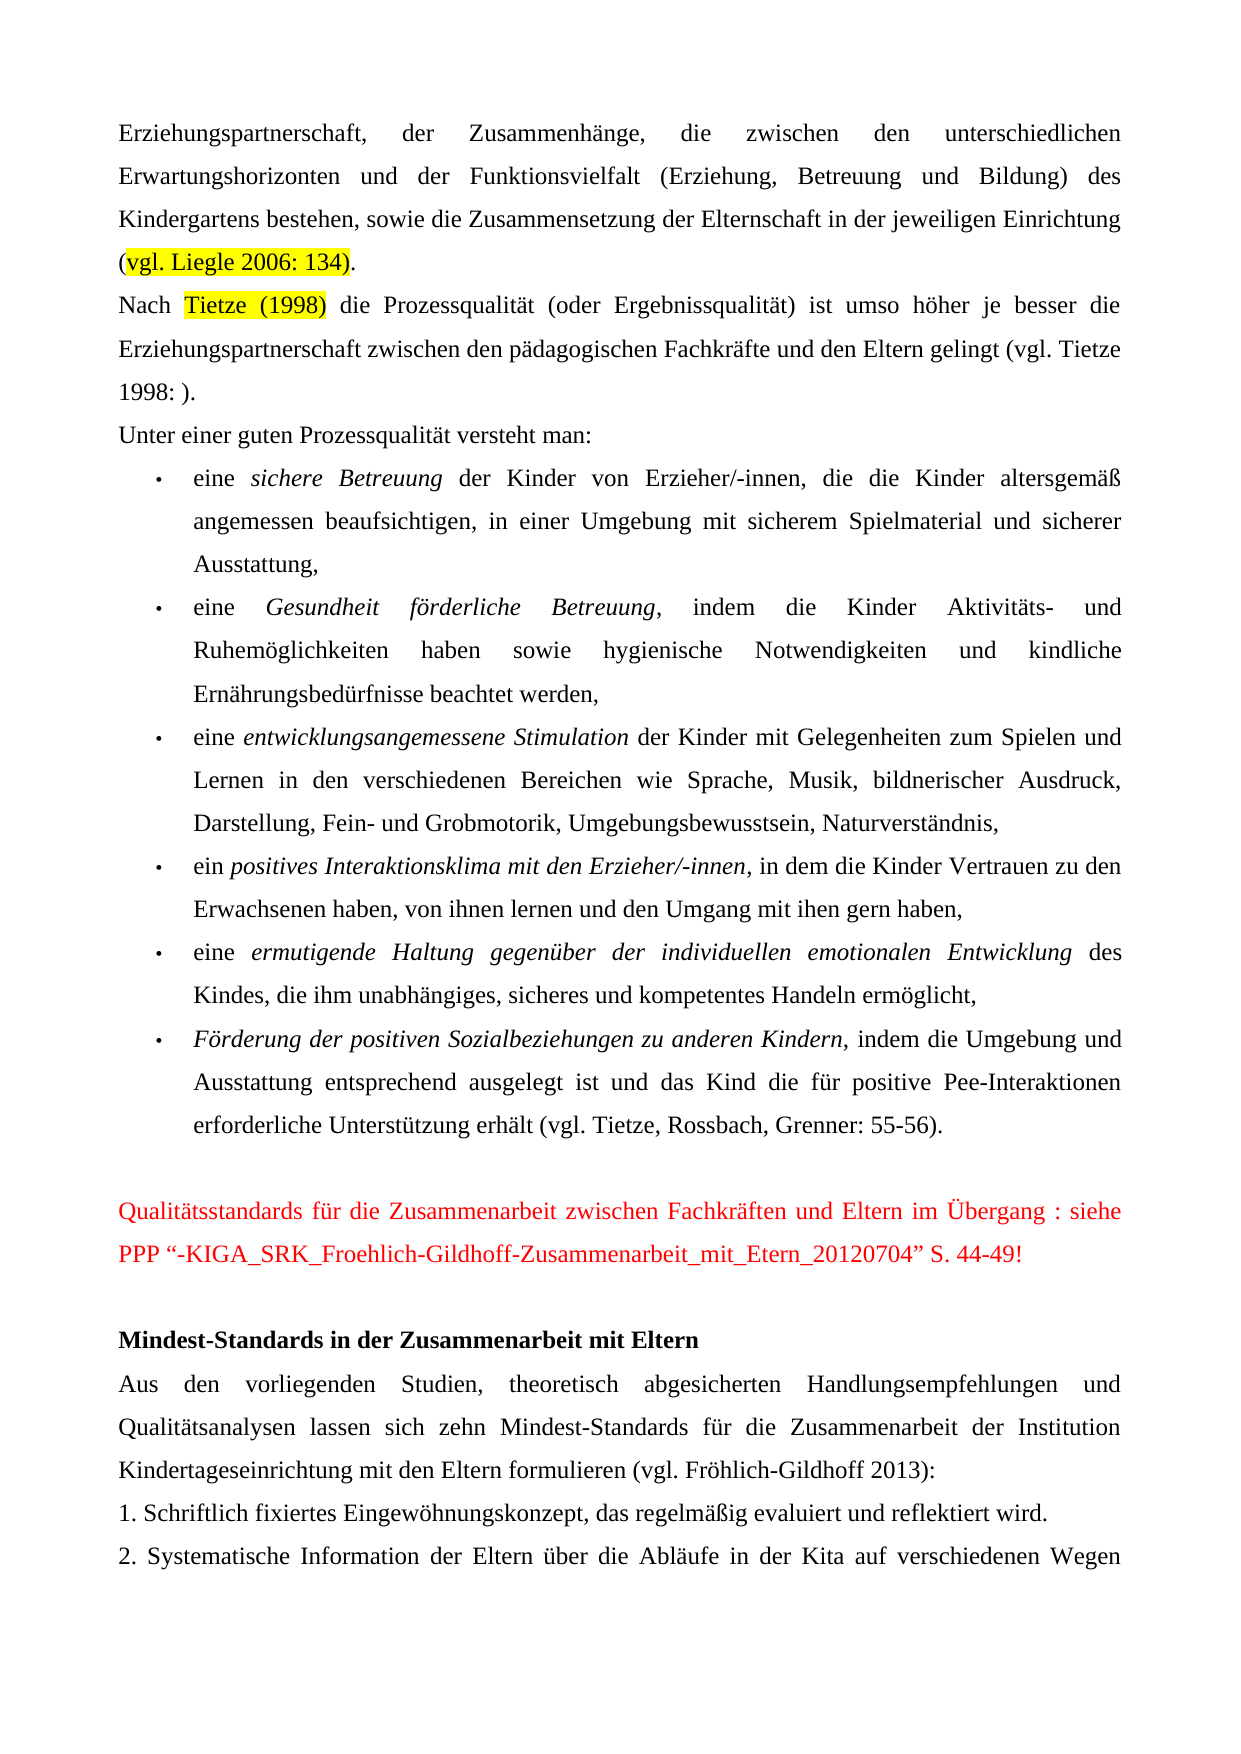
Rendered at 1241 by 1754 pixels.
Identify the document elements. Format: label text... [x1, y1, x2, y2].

list eine Gesundheit förderliche Betreuung, indem die Kinder Aktivitäts- und Ruhemöglichkeiten haben sowie hygienische Notwendigkeiten und kindliche Ernährungsbedürfnisse beachtet werden, [156, 592, 1122, 707]
text 2. Systematische Information der Eltern über die Abläufe in der Kita auf verschiedenen Wegen [118, 1541, 1122, 1570]
list eine ermutigende Haltung gegenüber der individuellen emotionalen Entwicklung des Kindes, die ihm unabhängiges, sicheres und kompetentes Handeln ermöglicht, [156, 937, 1122, 1009]
list ein positives Interaktionsklima mit den Erzieher/-innen, in dem die Kinder Vertrauen zu den Erwachsenen haben, von ihnen lernen und den Umgang mit ihen gern haben, [156, 851, 1122, 923]
list Förderung der positiven Sozialbeziehungen zu anderen Kindern, indem die Umgebung und Ausstattung entsprechend ausgelegt ist und das Kind die für positive Pee-Interaktionen erforderliche Unterstützung erhält (vgl. Tietze, Rossbach, Grenner: 55-56). [156, 1024, 1122, 1139]
text Nach Tietze (1998) die Prozessqualität (oder Ergebnissqualität) ist umso höher je besser die Erziehungspartnerschaft zwischen den pädagogischen Fachkräfte und den Eltern gelingt (vgl. Tietze 1998: ). [118, 291, 1122, 406]
text Erziehungspartnerschaft, der Zusammenhänge, die zwischen den unterschiedlichen Erwartungshorizonten und der Funktionsvielfalt (Erziehung, Betreuung und Bildung) des Kindergartens bestehen, sowie die Zusammensetzung der Elternschaft in der jeweiligen Einrichtung (vgl. Liegle 2006: 134). [118, 118, 1122, 276]
text Qualitätsstandards für die Zusammenarbeit zwischen Fachkräften und Eltern im Übergang : siehe PPP “-KIGA_SRK_Froehlich-Gildhoff-Zusammenarbeit_mit_Etern_20120704” S. 44-49! [118, 1196, 1122, 1268]
text Mindest-Standards in der Zusammenarbeit mit Eltern [118, 1326, 1122, 1354]
list eine sichere Betreuung der Kinder von Erzieher/-innen, die die Kinder altersgemäß angemessen beaufsichtigen, in einer Umgebung mit sicherem Spielmaterial und sicherer Ausstattung, [156, 463, 1122, 578]
list eine entwicklungsangemessene Stimulation der Kinder mit Gelegenheiten zum Spielen und Lernen in den verschiedenen Bereichen wie Sprache, Musik, bildnerischer Ausdruck, Darstellung, Fein- und Grobmotorik, Umgebungsbewusstsein, Naturverständnis, [156, 722, 1122, 837]
text Aus den vorliegenden Studien, theoretisch abgesicherten Handlungsempfehlungen und Qualitätsanalysen lassen sich zehn Mindest-Standards für die Zusammenarbeit der Institution Kindertageseinrichtung mit den Eltern formulieren (vgl. Fröhlich-Gildhoff 2013): [118, 1369, 1122, 1484]
text Unter einer guten Prozessqualität versteht man: [118, 420, 1122, 449]
text 1. Schriftlich fixiertes Eingewöhnungskonzept, das regelmäßig evaluiert und reflektiert wird. [118, 1498, 1122, 1527]
